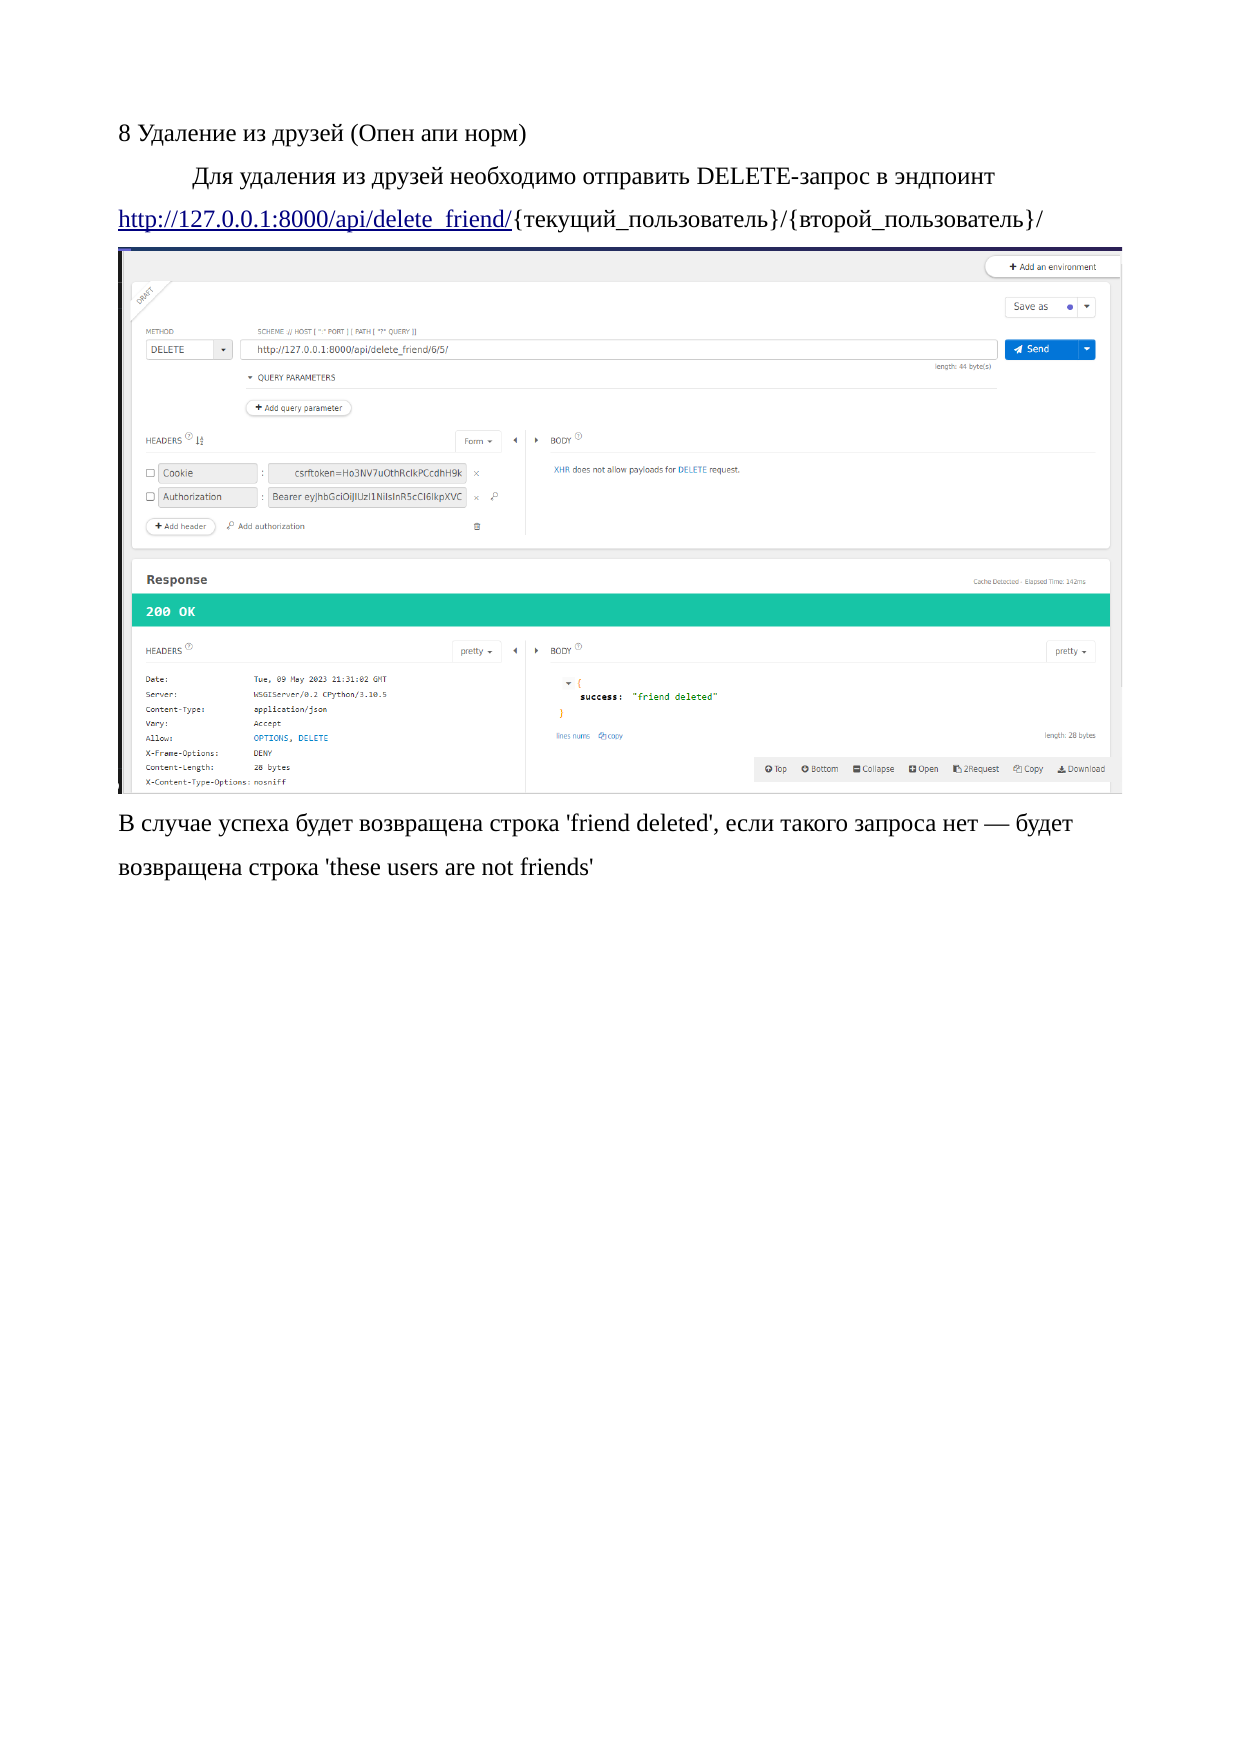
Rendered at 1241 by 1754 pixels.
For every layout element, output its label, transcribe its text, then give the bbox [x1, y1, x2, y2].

picture [118, 247, 1123, 794]
text Для удаления из друзей необходимо отправить DELETE-запрос в эндпоинт http://127.0.0.1:8000/api/delete_friend/{текущий_пользователь}/{второй_пользователь}/ [118, 161, 1122, 233]
text 8 Удаление из друзей (Опен апи норм) [118, 118, 1122, 147]
text В случае успеха будет возвращена строка 'friend deleted', если такого запроса нет — будет возвращена строка 'these users are not friends' [118, 794, 1122, 880]
